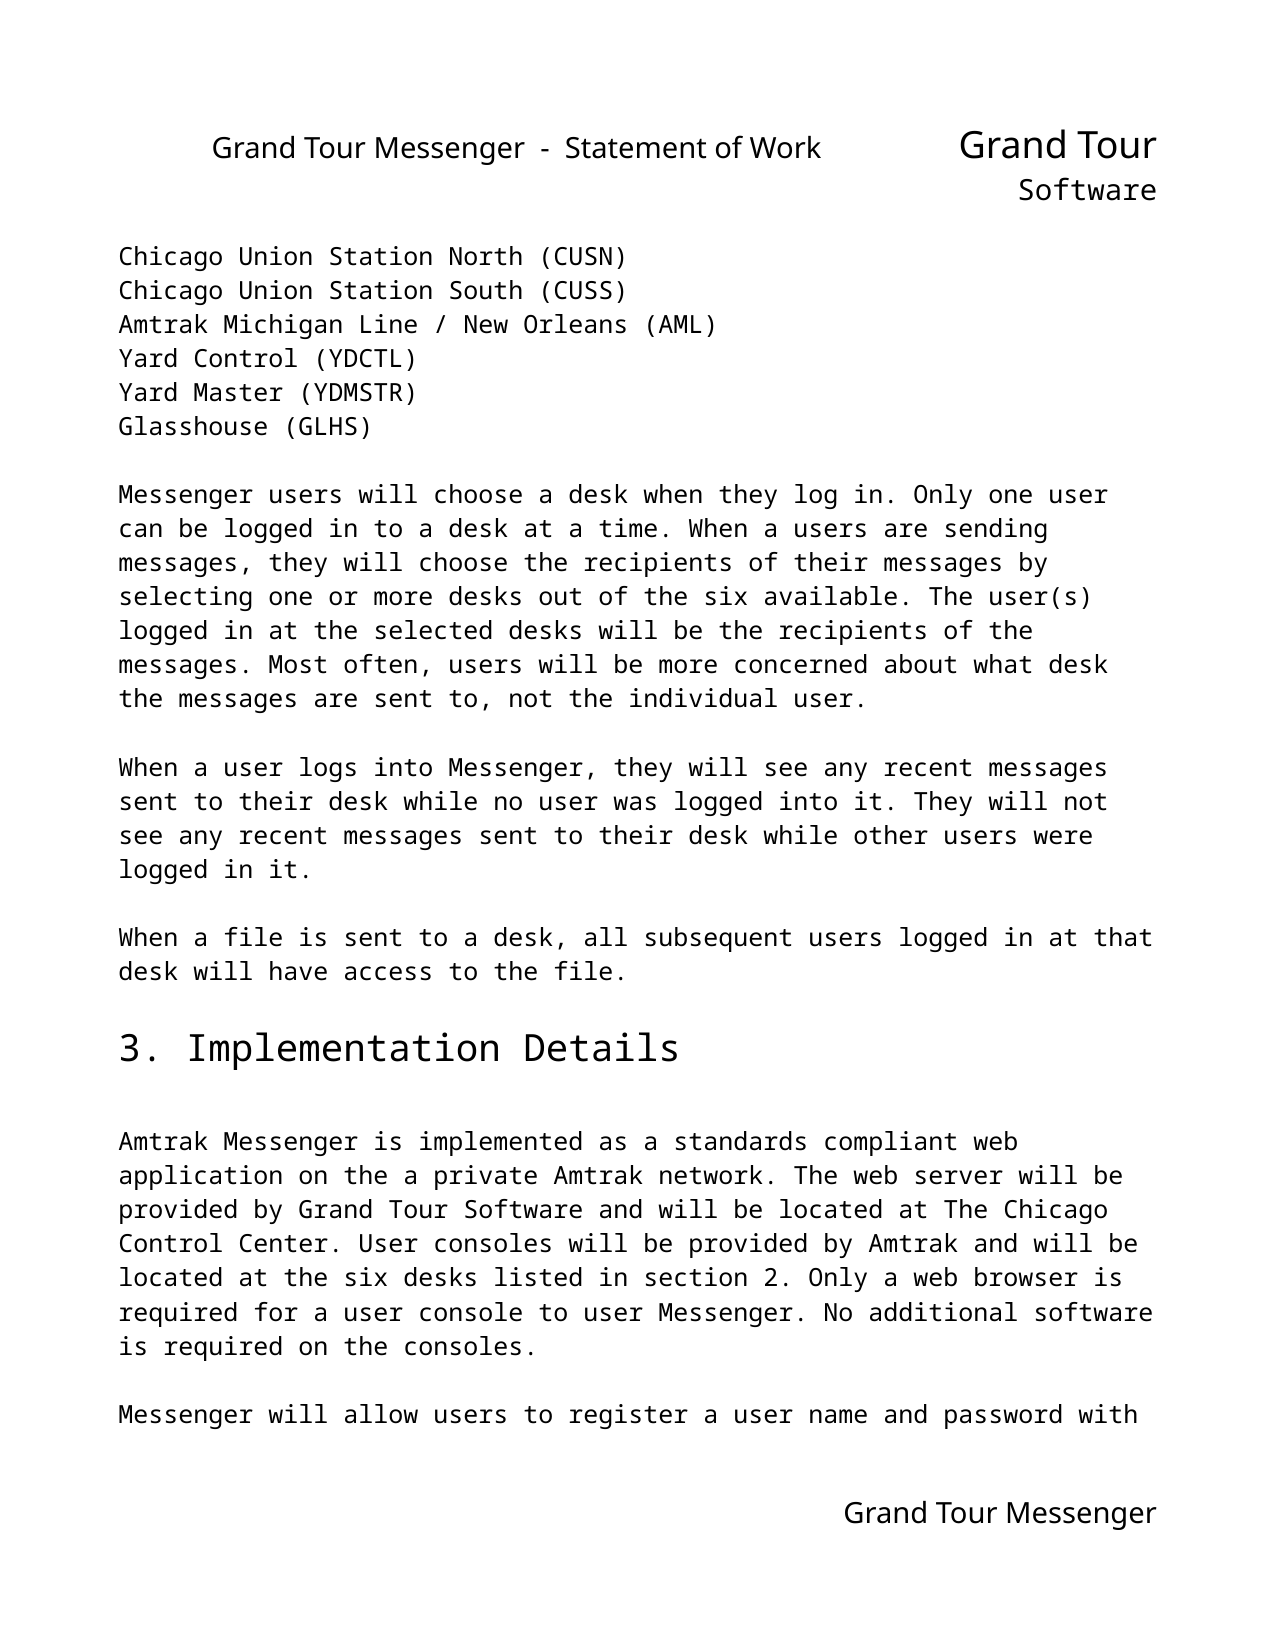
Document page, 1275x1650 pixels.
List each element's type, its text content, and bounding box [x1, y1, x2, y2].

text Amtrak Michigan Line / New Orleans (AML) [118, 306, 1157, 341]
text When a user logs into Messenger, they will see any recent messages sent to their desk while no user was logged into it. They will not see any recent messages sent to their desk while other users were logged in it. [118, 749, 1157, 886]
text Chicago Union Station South (CUSS) [118, 272, 1157, 306]
text Yard Control (YDCTL) [118, 341, 1157, 374]
text Amtrak Messenger is implemented as a standards compliant web application on the a private Amtrak network. The web server will be provided by Grand Tour Software and will be located at The Chicago Control Center. User consoles will be provided by Amtrak and will be located at the six desks listed in section 2. Only a web browser is required for a user console to user Messenger. No additional software is required on the consoles. [118, 1124, 1157, 1362]
text Glasshouse (GLHS) [118, 409, 1157, 443]
text 3. Implementation Details [118, 1022, 1157, 1073]
text Yard Master (YDMSTR) [118, 374, 1157, 409]
text Messenger users will choose a desk when they log in. Only one user can be logged in to a desk at a time. When a users are sending messages, they will choose the recipients of their messages by selecting one or more desks out of the six available. The user(s) logged in at the selected desks will be the recipients of the messages. Most often, users will be more concerned about what desk the messages are sent to, not the individual user. [118, 477, 1157, 715]
text Messenger will allow users to register a user name and password with [118, 1396, 1157, 1430]
text Chicago Union Station North (CUSN) [118, 238, 1157, 272]
text When a file is sent to a desk, all subsequent users logged in at that desk will have access to the file. [118, 919, 1157, 988]
